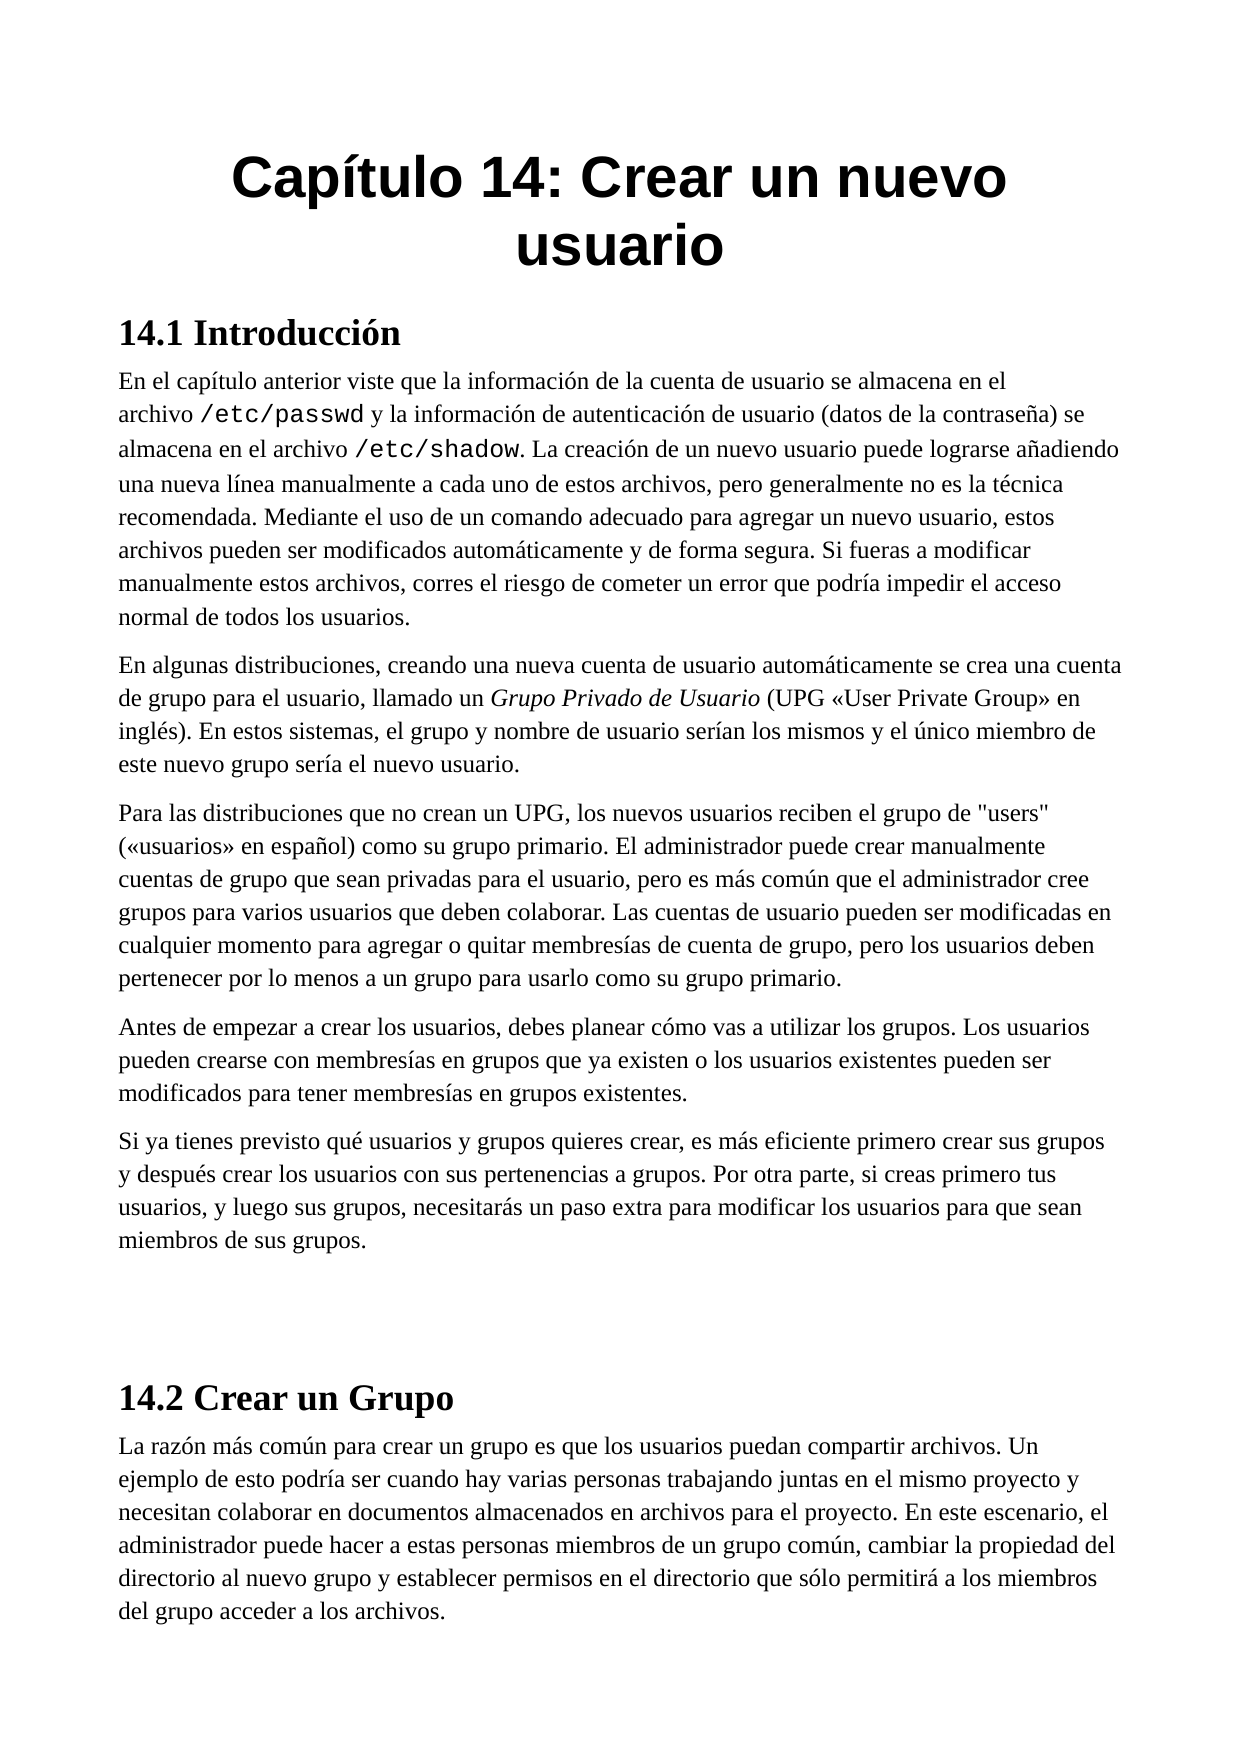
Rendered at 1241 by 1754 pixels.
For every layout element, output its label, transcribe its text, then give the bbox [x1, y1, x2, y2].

text Si ya tienes previsto qué usuarios y grupos quieres crear, es más eficiente primero crear sus grupos y después crear los usuarios con sus pertenencias a grupos. Por otra parte, si creas primero tus usuarios, y luego sus grupos, necesitarás un paso extra para modificar los usuarios para que sean miembros de sus grupos. [118, 1126, 1122, 1254]
text Para las distribuciones que no crean un UPG, los nuevos usuarios reciben el grupo de "users" («usuarios» en español) como su grupo primario. El administrador puede crear manualmente cuentas de grupo que sean privadas para el usuario, pero es más común que el administrador cree grupos para varios usuarios que deben colaborar. Las cuentas de usuario pueden ser modificadas en cualquier momento para agregar o quitar membresías de cuenta de grupo, pero los usuarios deben pertenecer por lo menos a un grupo para usarlo como su grupo primario. [118, 798, 1122, 992]
subtitle 14.2 Crear un Grupo [118, 1376, 1122, 1419]
text Antes de empezar a crear los usuarios, debes planear cómo vas a utilizar los grupos. Los usuarios pueden crearse con membresías en grupos que ya existen o los usuarios existentes pueden ser modificados para tener membresías en grupos existentes. [118, 1012, 1122, 1106]
text En algunas distribuciones, creando una nueva cuenta de usuario automáticamente se crea una cuenta de grupo para el usuario, llamado un Grupo Privado de Usuario (UPG «User Private Group» en inglés). En estos sistemas, el grupo y nombre de usuario serían los mismos y el único miembro de este nuevo grupo sería el nuevo usuario. [118, 650, 1122, 778]
text La razón más común para crear un grupo es que los usuarios puedan compartir archivos. Un ejemplo de esto podría ser cuando hay varias personas trabajando juntas en el mismo proyecto y necesitan colaborar en documentos almacenados en archivos para el proyecto. En este escenario, el administrador puede hacer a estas personas miembros de un grupo común, cambiar la propiedad del directorio al nuevo grupo y establecer permisos en el directorio que sólo permitirá a los miembros del grupo acceder a los archivos. [118, 1431, 1122, 1625]
subtitle 14.1 Introducción [118, 311, 1122, 354]
text En el capítulo anterior viste que la información de la cuenta de usuario se almacena en el archivo /etc/passwd y la información de autenticación de usuario (datos de la contraseña) se almacena en el archivo /etc/shadow. La creación de un nuevo usuario puede lograrse añadiendo una nueva línea manualmente a cada uno de estos archivos, pero generalmente no es la técnica recomendada. Mediante el uso de un comando adecuado para agregar un nuevo usuario, estos archivos pueden ser modificados automáticamente y de forma segura. Si fueras a modificar manualmente estos archivos, corres el riesgo de cometer un error que podría impedir el acceso normal de todos los usuarios. [118, 366, 1122, 630]
title Capítulo 14: Crear un nuevo usuario [118, 143, 1122, 277]
